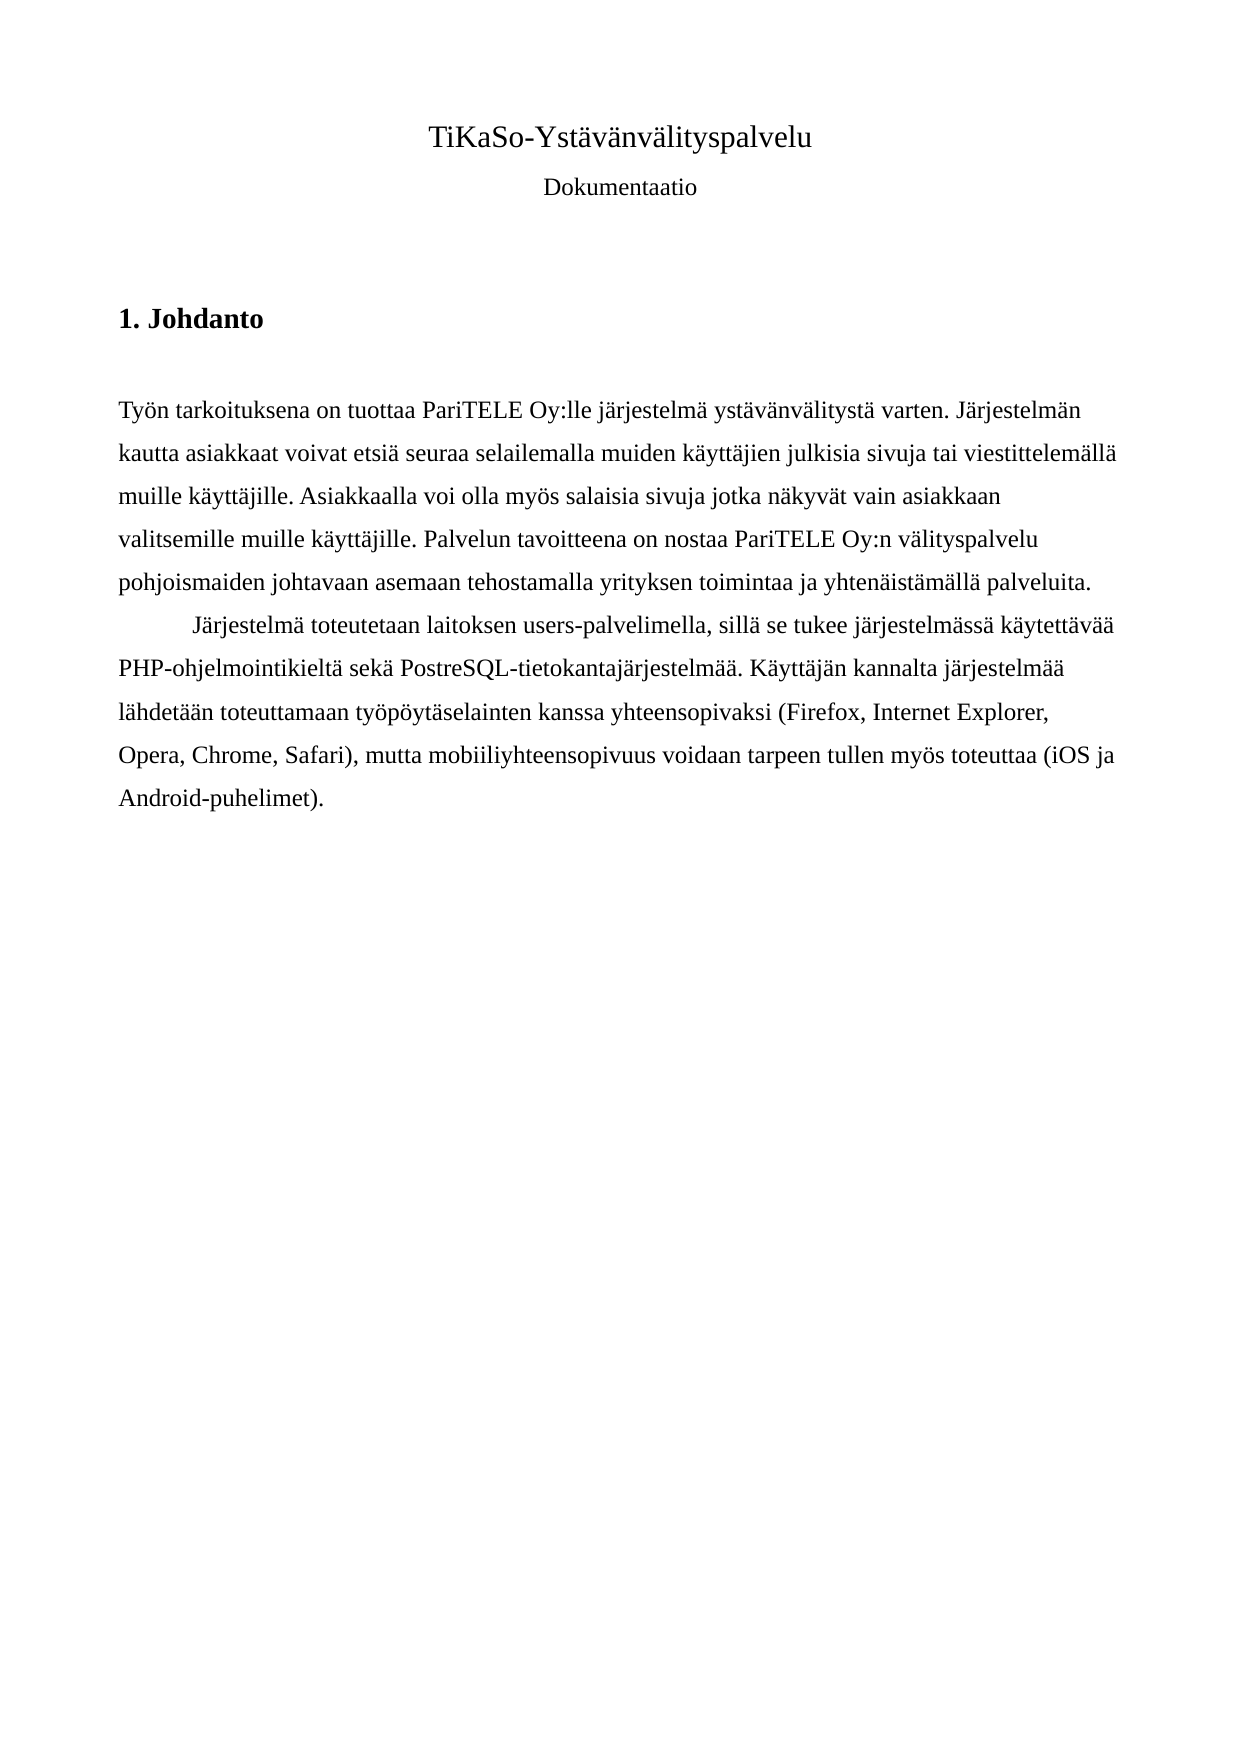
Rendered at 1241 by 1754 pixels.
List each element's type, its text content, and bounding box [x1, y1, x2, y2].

text 1. Johdanto [118, 301, 1122, 335]
text Työn tarkoituksena on tuottaa PariTELE Oy:lle järjestelmä ystävänvälitystä varten. Järjestelmän kautta asiakkaat voivat etsiä seuraa selailemalla muiden käyttäjien julkisia sivuja tai viestittelemällä muille käyttäjille. Asiakkaalla voi olla myös salaisia sivuja jotka näkyvät vain asiakkaan valitsemille muille käyttäjille. Palvelun tavoitteena on nostaa PariTELE Oy:n välityspalvelu pohjoismaiden johtavaan asemaan tehostamalla yrityksen toimintaa ja yhtenäistämällä palveluita. [118, 395, 1122, 596]
text TiKaSo-Ystävänvälityspalvelu [118, 118, 1122, 154]
text Järjestelmä toteutetaan laitoksen users-palvelimella, sillä se tukee järjestelmässä käytettävää PHP-ohjelmointikieltä sekä PostreSQL-tietokantajärjestelmää. Käyttäjän kannalta järjestelmää lähdetään toteuttamaan työpöytäselainten kanssa yhteensopivaksi (Firefox, Internet Explorer, Opera, Chrome, Safari), mutta mobiiliyhteensopivuus voidaan tarpeen tullen myös toteuttaa (iOS ja Android-puhelimet). [118, 610, 1122, 812]
text Dokumentaatio [118, 172, 1122, 201]
